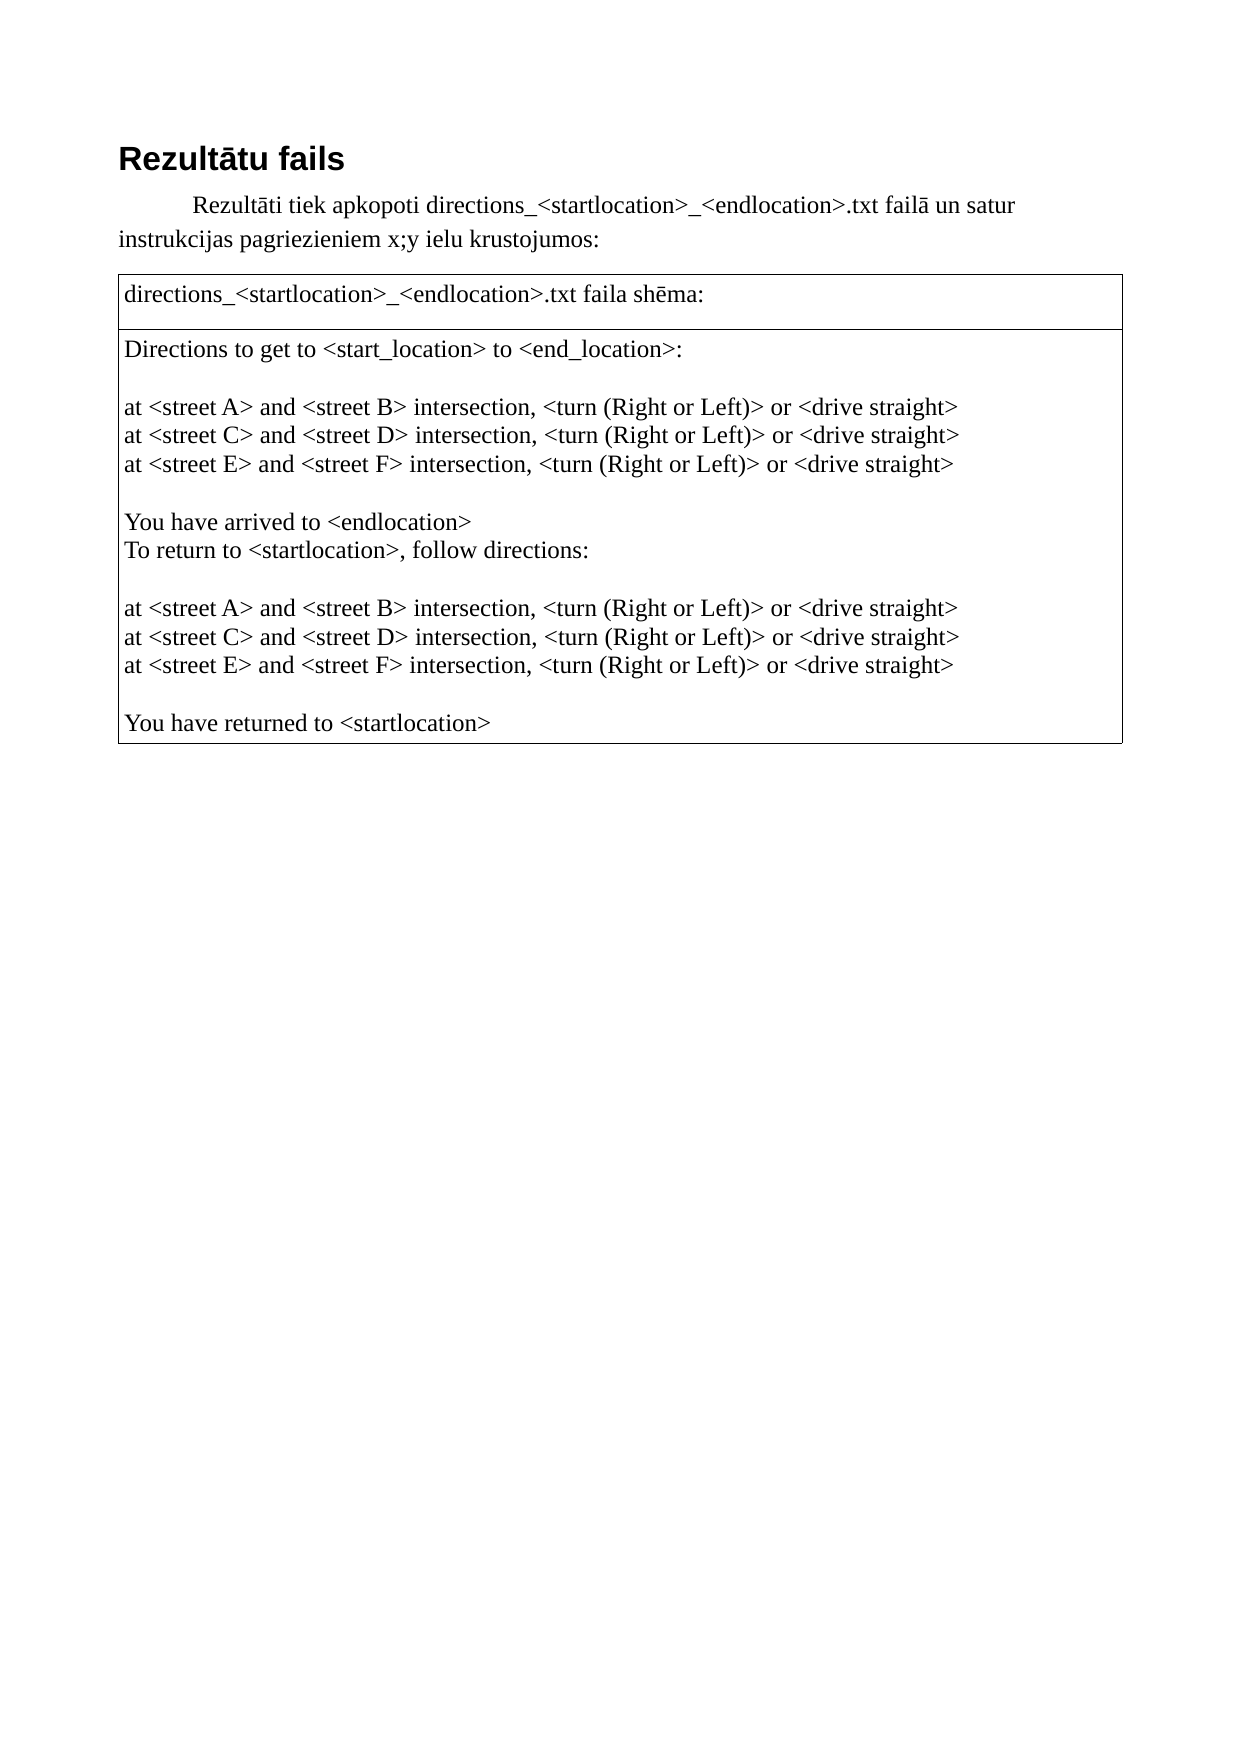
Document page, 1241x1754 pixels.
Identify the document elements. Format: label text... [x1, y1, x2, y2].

table_header directions_<startlocation>_<endlocation>.txt faila shēma: [119, 275, 1122, 328]
subtitle Rezultātu fails [118, 139, 1122, 178]
text Rezultāti tiek apkopoti directions_<startlocation>_<endlocation>.txt failā un satur instrukcijas pagriezieniem x;y ielu krustojumos: [118, 190, 1122, 253]
table_cell Directions to get to <start_location> to <end_location>: at <street A> and <street B> intersection, <turn (Right or Left)> or <drive straight> at <street C> and <street D> intersection, <turn (Right or Left)> or <drive straight> at <street E> and <street F> intersection, <turn (Right or Left)> or <drive straight> You have arrived to <endlocation> To return to <startlocation>, follow directions: at <street A> and <street B> intersection, <turn (Right or Left)> or <drive straight> at <street C> and <street D> intersection, <turn (Right or Left)> or <drive straight> at <street E> and <street F> intersection, <turn (Right or Left)> or <drive straight> You have returned to <startlocation> [119, 330, 1122, 743]
